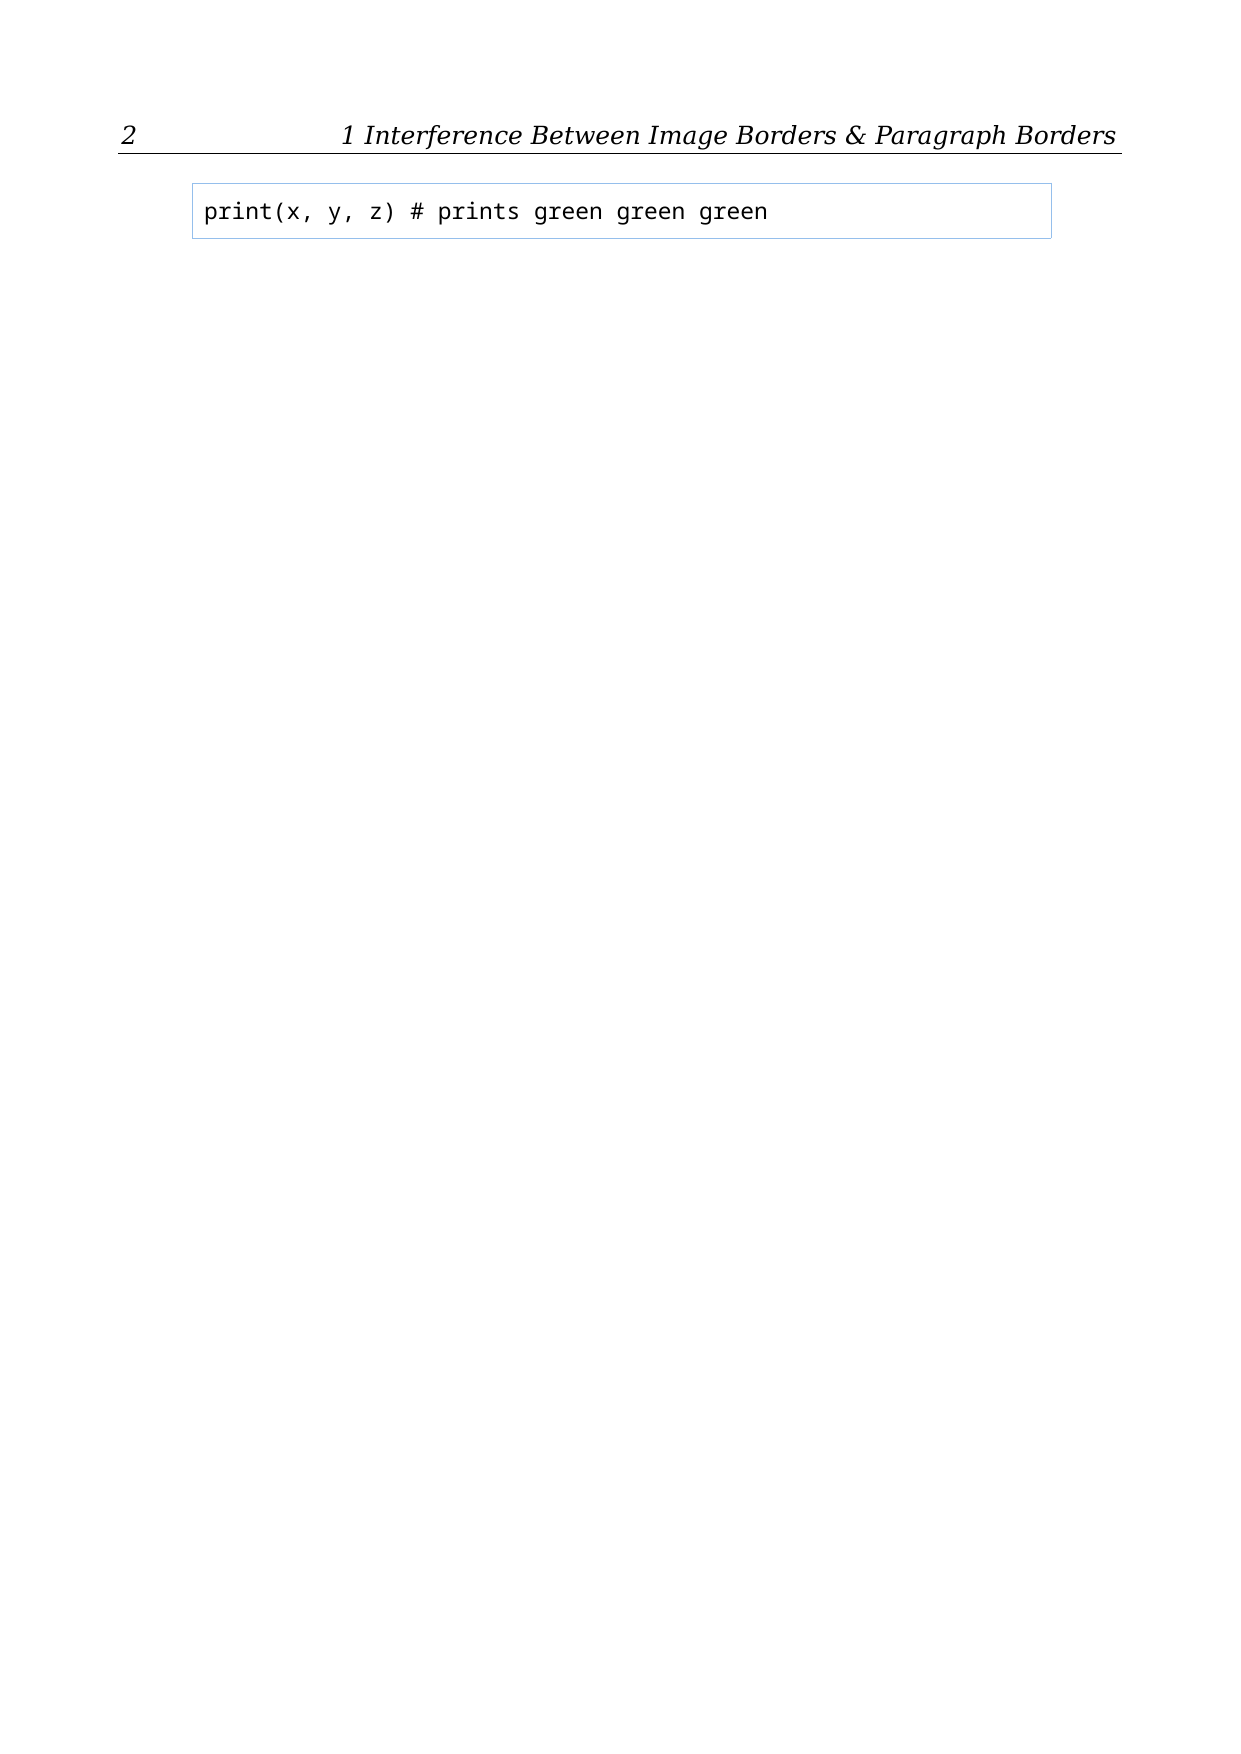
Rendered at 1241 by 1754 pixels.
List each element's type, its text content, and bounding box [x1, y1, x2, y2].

text print(x, y, z) # prints green green green [193, 184, 1051, 238]
